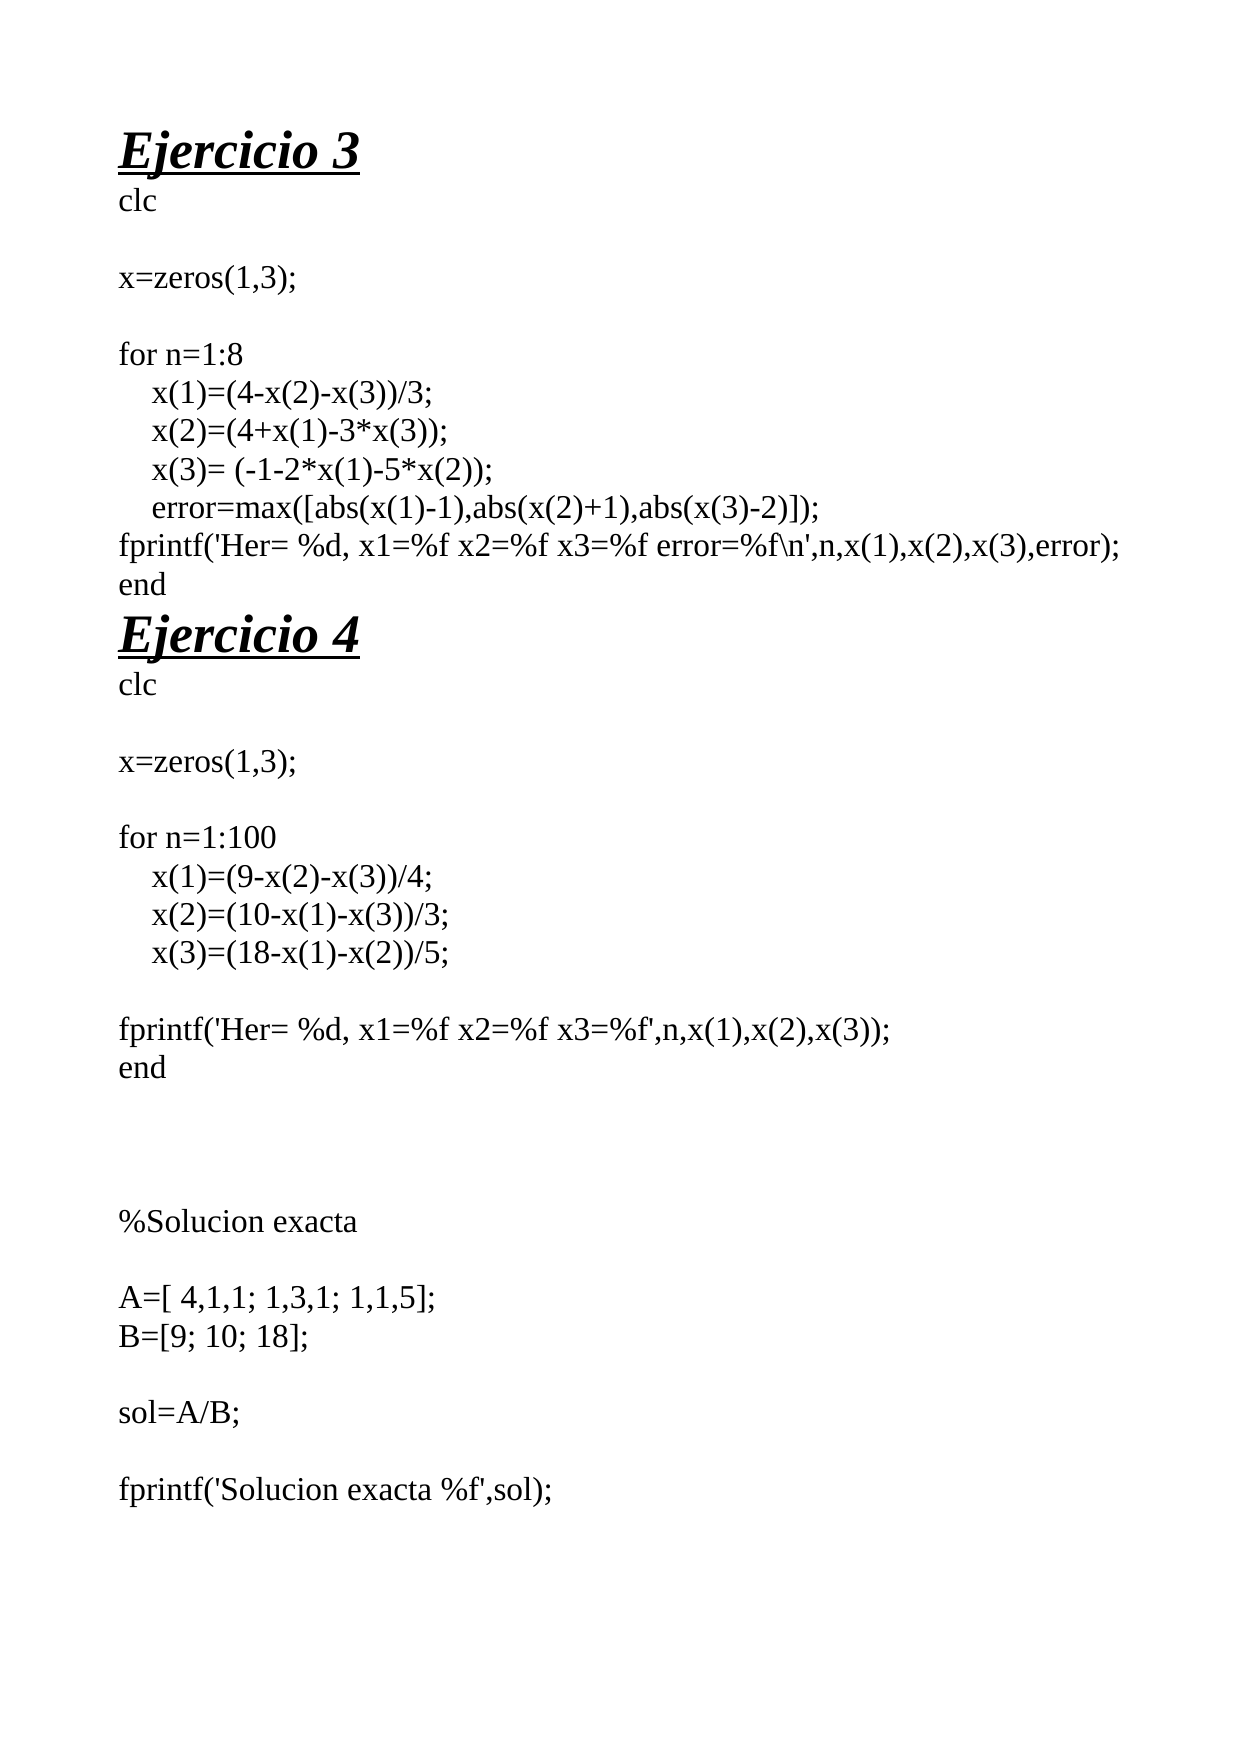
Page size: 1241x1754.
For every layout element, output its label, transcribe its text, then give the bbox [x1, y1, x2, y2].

text end [118, 1048, 1122, 1086]
text sol=A/B; [118, 1393, 1122, 1431]
text for n=1:8 [118, 334, 1122, 372]
text x=zeros(1,3); [118, 257, 1122, 295]
text x(1)=(4-x(2)-x(3))/3; [118, 372, 1122, 410]
text fprintf('Solucion exacta %f',sol); [118, 1469, 1122, 1508]
text %Solucion exacta [118, 1201, 1122, 1239]
text x(2)=(10-x(1)-x(3))/3; [118, 894, 1122, 933]
text clc [118, 664, 1122, 703]
text error=max([abs(x(1)-1),abs(x(2)+1),abs(x(3)-2)]); [118, 487, 1122, 525]
text B=[9; 10; 18]; [118, 1316, 1122, 1354]
text fprintf('Her= %d, x1=%f x2=%f x3=%f',n,x(1),x(2),x(3)); [118, 1009, 1122, 1048]
text clc [118, 180, 1122, 219]
text end [118, 564, 1122, 602]
text Ejercicio 4 [118, 602, 1122, 664]
text for n=1:100 [118, 818, 1122, 856]
text Ejercicio 3 [118, 118, 1122, 180]
text A=[ 4,1,1; 1,3,1; 1,1,5]; [118, 1278, 1122, 1316]
text x(3)= (-1-2*x(1)-5*x(2)); [118, 449, 1122, 487]
text x(3)=(18-x(1)-x(2))/5; [118, 933, 1122, 971]
text x(1)=(9-x(2)-x(3))/4; [118, 856, 1122, 894]
text fprintf('Her= %d, x1=%f x2=%f x3=%f error=%f\n',n,x(1),x(2),x(3),error); [118, 525, 1122, 564]
text x=zeros(1,3); [118, 741, 1122, 779]
text x(2)=(4+x(1)-3*x(3)); [118, 410, 1122, 449]
